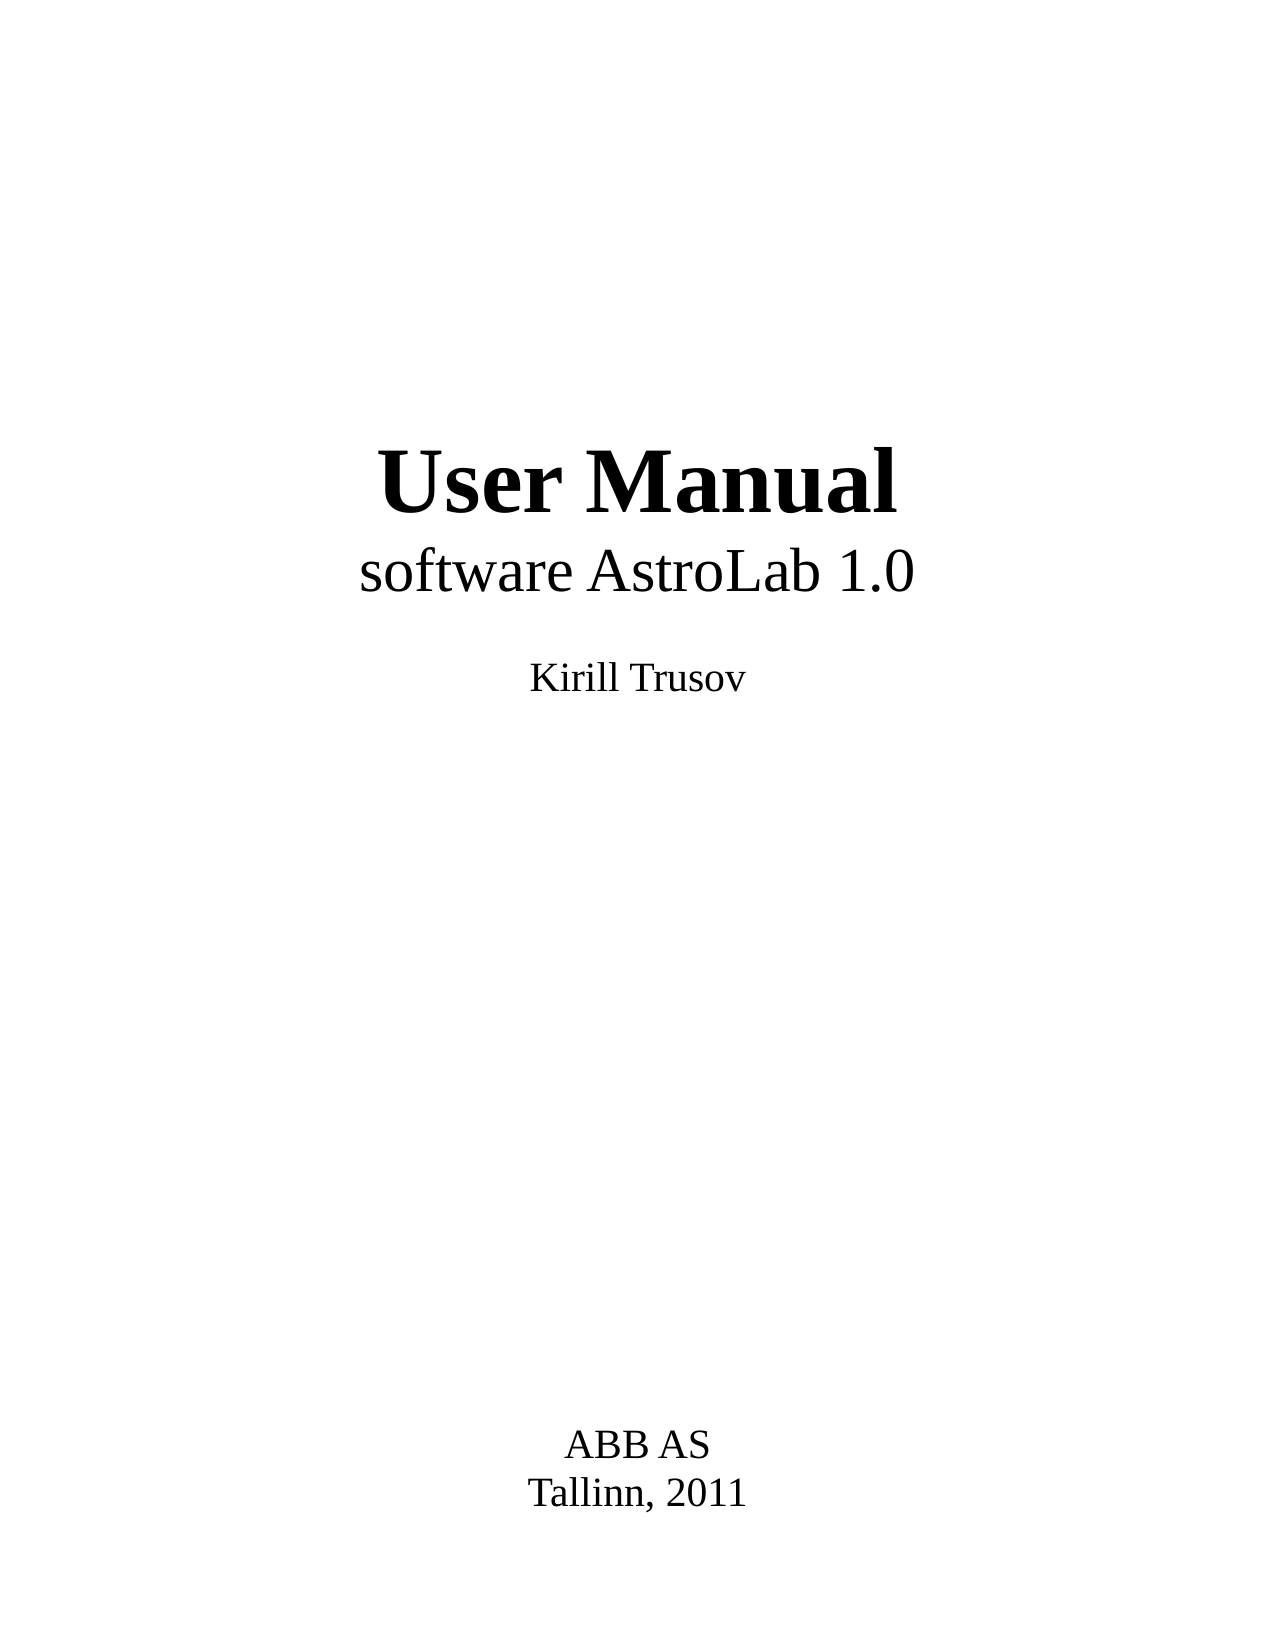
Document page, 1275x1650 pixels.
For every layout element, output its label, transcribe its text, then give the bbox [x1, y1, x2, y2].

text User Manual [118, 425, 1157, 533]
text ABB AS [118, 1419, 1157, 1467]
text Kirill Trusov [118, 652, 1157, 700]
text software AstroLab 1.0 [118, 533, 1157, 604]
text Tallinn, 2011 [118, 1467, 1157, 1515]
